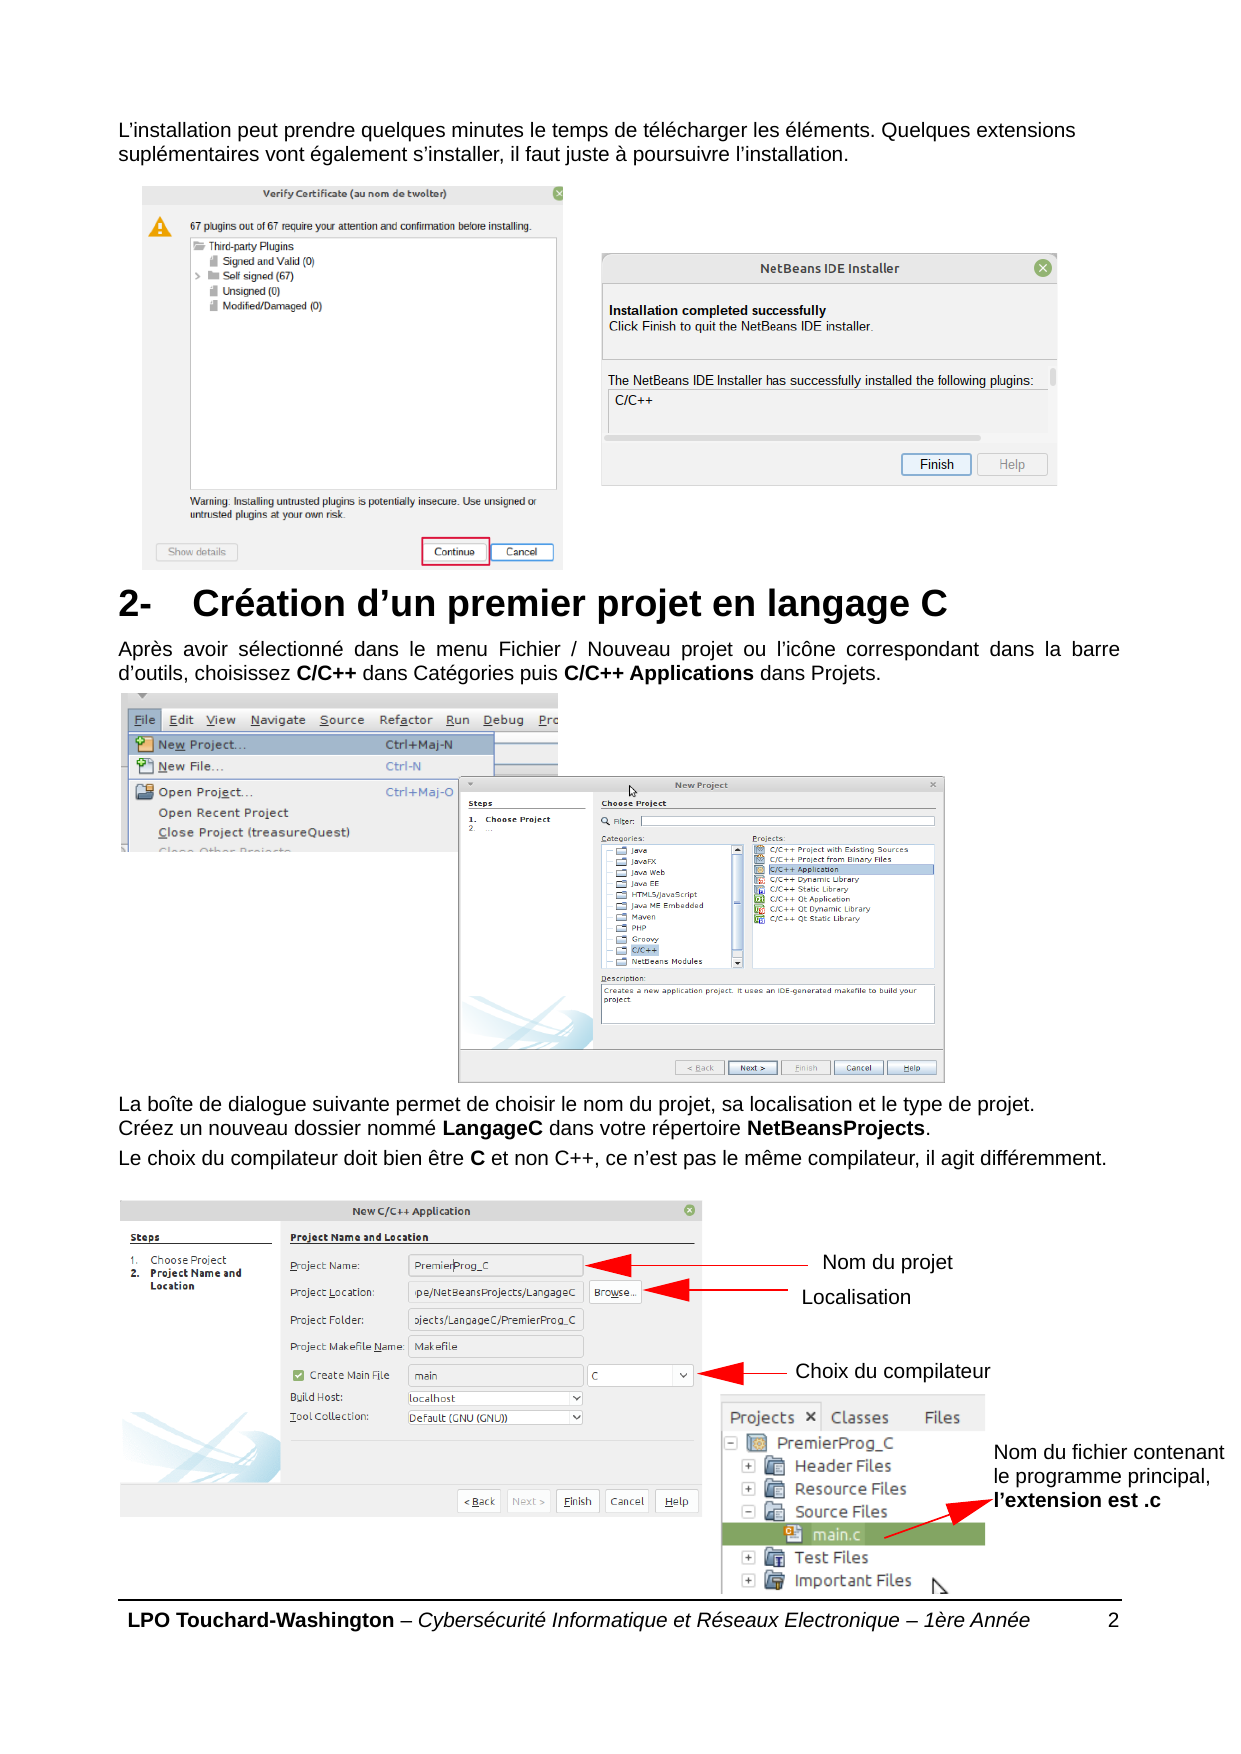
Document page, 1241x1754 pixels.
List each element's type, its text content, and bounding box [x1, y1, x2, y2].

text Créez un nouveau dossier nommé LangageC dans votre répertoire NetBeansProjects. [118, 1116, 1122, 1140]
text Le choix du compilateur doit bien être C et non C++, ce n’est pas le même compilateur, il agit différemment. [118, 1146, 1122, 1170]
picture [128, 177, 572, 582]
picture [720, 1394, 986, 1594]
text Après avoir sélectionné dans le menu Fichier / Nouveau projet ou l’icône correspondant dans la barre d’outils, choisissez C/C++ dans Catégories puis C/C++ Applications dans Projets. [118, 637, 1122, 685]
text L’installation peut prendre quelques minutes le temps de télécharger les éléments. Quelques extensions suplémentaires vont également s’installer, il faut juste à poursuivre l’installation. [118, 118, 1122, 166]
picture [120, 1200, 703, 1517]
picture [601, 253, 1058, 486]
subtitle Création d’un premier projet en langage C [118, 178, 1122, 625]
text La boîte de dialogue suivante permet de choisir le nom du projet, sa localisation et le type de projet. [118, 1092, 1122, 1116]
picture [121, 693, 945, 1083]
